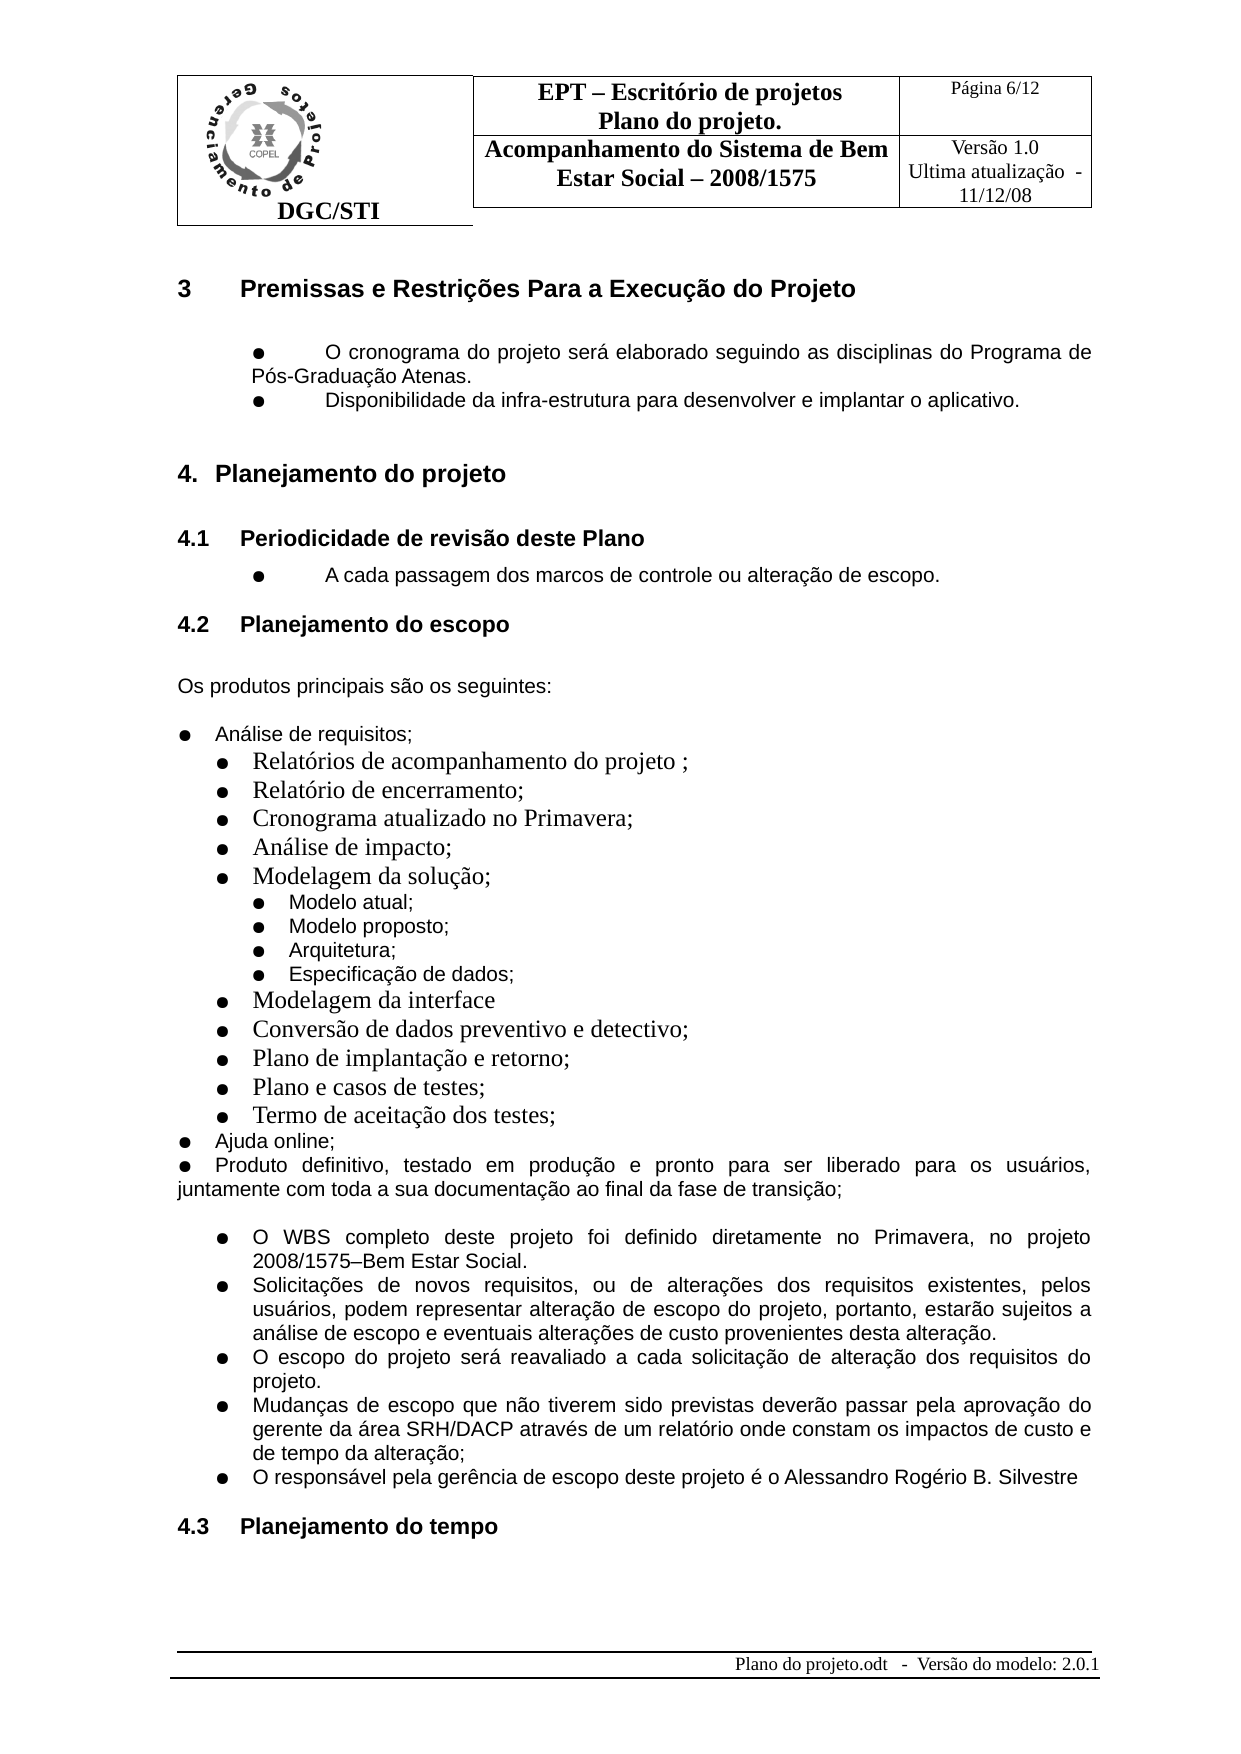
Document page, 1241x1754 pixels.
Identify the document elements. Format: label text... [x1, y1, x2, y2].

list Especificação de dados; [251, 962, 1092, 986]
list Periodicidade de revisão deste Plano [177, 524, 1092, 551]
list Planejamento do projeto [177, 459, 1092, 488]
list Análise de requisitos; [177, 722, 1092, 746]
list Arquitetura; [251, 938, 1092, 962]
list Relatórios de acompanhamento do projeto ; [215, 746, 1092, 775]
list Disponibilidade da infra-estrutura para desenvolver e implantar o aplicativo. [251, 387, 1092, 411]
list Análise de impacto; [215, 832, 1092, 861]
list Solicitações de novos requisitos, ou de alterações dos requisitos existentes, pelos usuários, podem representar alteração de escopo do projeto, portanto, estarão sujeitos a análise de escopo e eventuais alterações de custo provenientes desta alteração. [215, 1273, 1092, 1345]
text Os produtos principais são os seguintes: [177, 674, 1092, 698]
list Termo de aceitação dos testes; [215, 1101, 1092, 1129]
list Plano de implantação e retorno; [215, 1043, 1092, 1072]
list Plano e casos de testes; [215, 1072, 1092, 1101]
list Cronograma atualizado no Primavera; [215, 803, 1092, 832]
list Modelagem da interface [215, 986, 1092, 1014]
list Modelo atual; [251, 890, 1092, 914]
list O cronograma do projeto será elaborado seguindo as disciplinas do Programa de Pós-Graduação Atenas. [251, 339, 1092, 387]
list Planejamento do escopo [177, 611, 1092, 638]
list O escopo do projeto será reavaliado a cada solicitação de alteração dos requisitos do projeto. [215, 1345, 1092, 1393]
list Mudanças de escopo que não tiverem sido previstas deverão passar pela aprovação do gerente da área SRH/DACP através de um relatório onde constam os impactos de custo e de tempo da alteração; [215, 1393, 1092, 1465]
list Relatório de encerramento; [215, 775, 1092, 803]
list Produto definitivo, testado em produção e pronto para ser liberado para os usuários, juntamente com toda a sua documentação ao final da fase de transição; [177, 1153, 1092, 1201]
list Premissas e Restrições Para a Execução do Projeto [177, 274, 1092, 303]
list A cada passagem dos marcos de controle ou alteração de escopo. [251, 563, 1092, 587]
list O responsável pela gerência de escopo deste projeto é o Alessandro Rogério B. Silvestre [215, 1465, 1092, 1489]
list Modelo proposto; [251, 914, 1092, 938]
list Planejamento do tempo [177, 1513, 1092, 1539]
list Ajuda online; [177, 1129, 1092, 1153]
list O WBS completo deste projeto foi definido diretamente no Primavera, no projeto 2008/1575–Bem Estar Social. [215, 1225, 1092, 1273]
list Modelagem da solução; [215, 861, 1092, 890]
list Conversão de dados preventivo e detectivo; [215, 1014, 1092, 1043]
